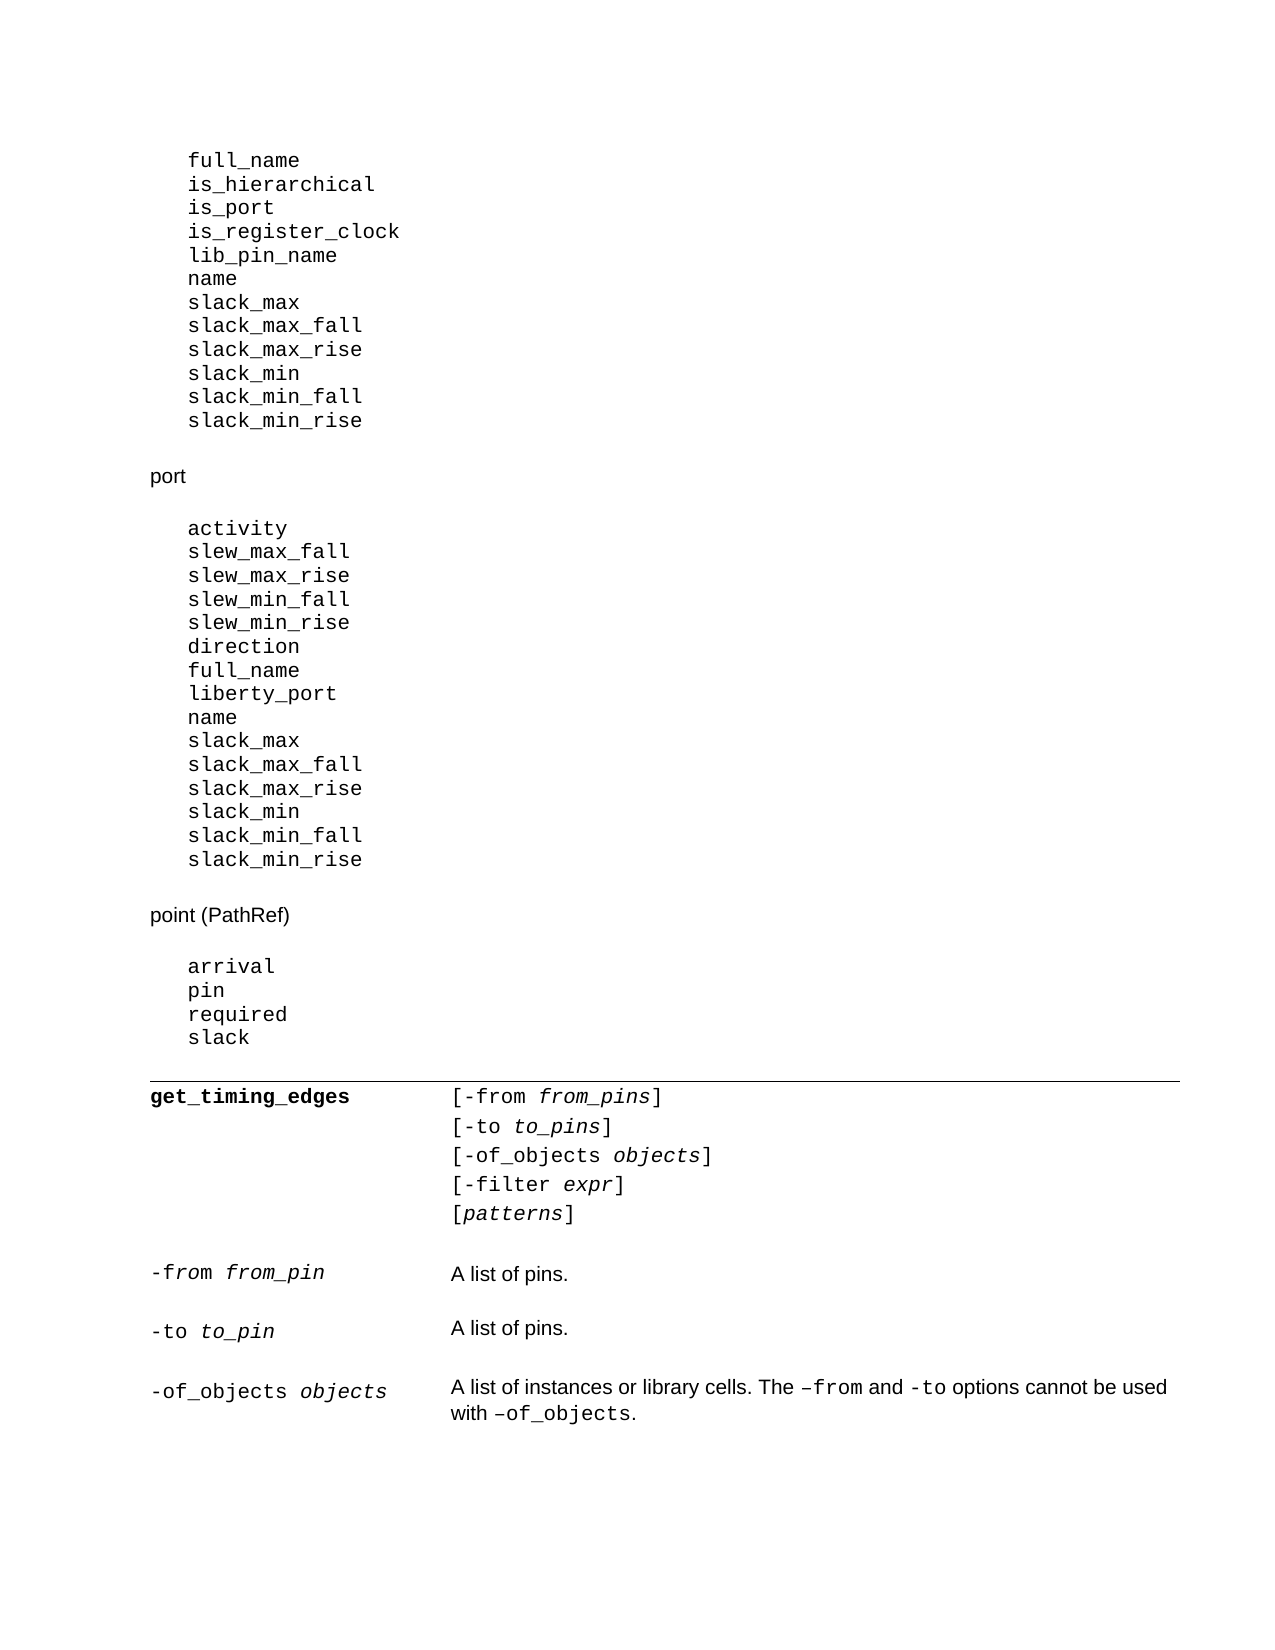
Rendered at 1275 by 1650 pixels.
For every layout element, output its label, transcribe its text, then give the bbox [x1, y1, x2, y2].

table_cell A list of pins. [451, 1316, 1180, 1375]
text full_name is_hierarchical is_port is_register_clock lib_pin_name name slack_max slack_max_fall slack_max_rise slack_min slack_min_fall slack_min_rise [187, 150, 1180, 434]
text activity slew_max_fall slew_max_rise slew_min_fall slew_min_rise direction full_name liberty_port name slack_max slack_max_fall slack_max_rise slack_min slack_min_fall slack_min_rise [187, 518, 1180, 872]
table_cell -of_objects objects [150, 1375, 451, 1457]
table_header get_timing_edges [150, 1082, 451, 1257]
table_header [-from from_pins] [-to to_pins] [-of_objects objects] [-filter expr] [patterns] [451, 1082, 1180, 1257]
text point (PathRef) [150, 902, 1180, 926]
text port [150, 464, 1180, 488]
table_cell -to to_pin [150, 1316, 451, 1375]
text arrival pin required slack [187, 956, 1180, 1051]
table_cell A list of instances or library cells. The –from and -to options cannot be used with –of_objects. [451, 1375, 1180, 1457]
table_cell A list of pins. [451, 1257, 1180, 1316]
table_cell -from from_pin [150, 1257, 451, 1316]
